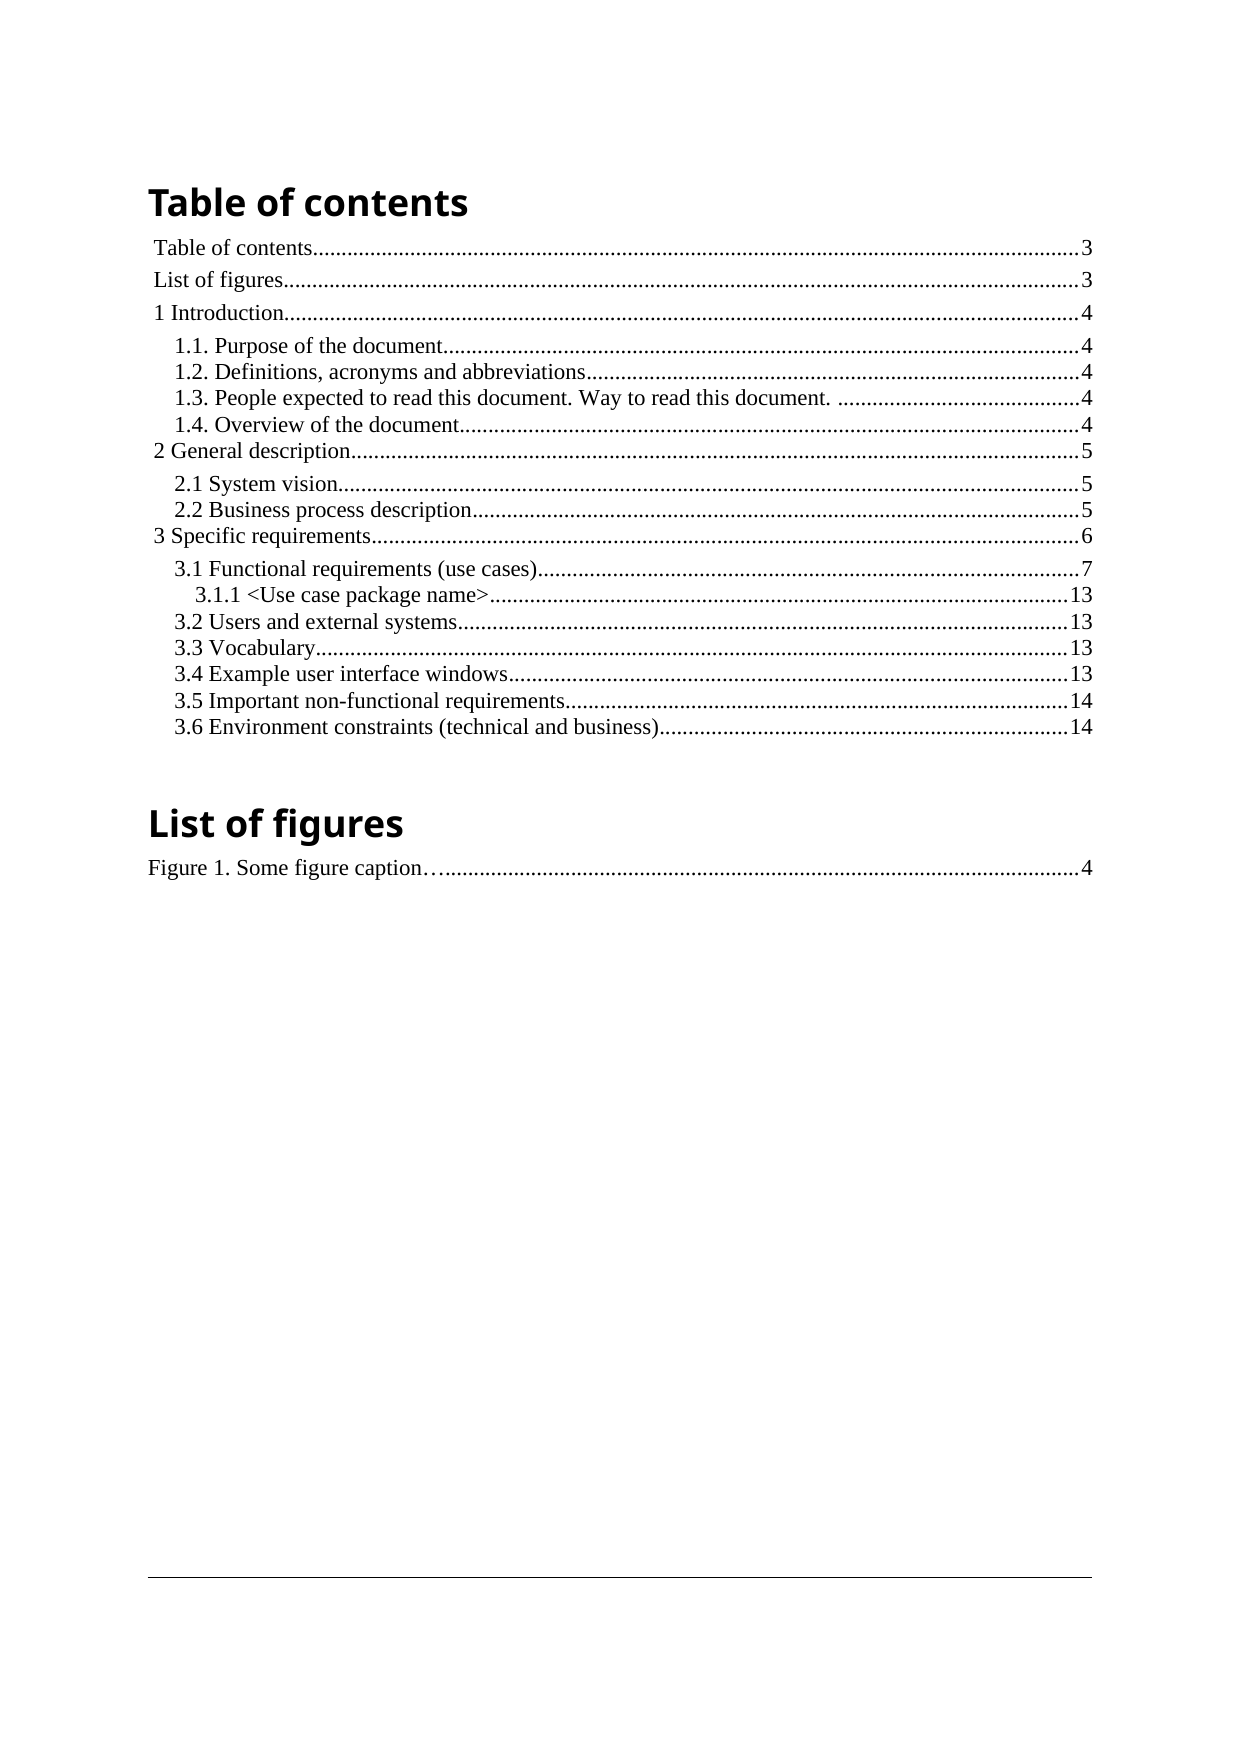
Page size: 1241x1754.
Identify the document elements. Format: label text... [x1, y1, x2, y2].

text 1.3. People expected to read this document. Way to read this document. 4 [168, 384, 1092, 411]
subtitle Table of contents [148, 177, 1092, 228]
text Figure 1. Some figure caption… 4 [148, 854, 1092, 881]
text 3.6 Environment constraints (technical and business) 14 [168, 713, 1092, 739]
text Table of contents 3 [148, 234, 1092, 260]
subtitle List of figures [148, 797, 1092, 848]
text 3.1 Functional requirements (use cases) 7 [168, 555, 1092, 581]
text 2.1 System vision 5 [168, 470, 1092, 496]
text 2 General description 5 [148, 437, 1092, 463]
text List of figures 3 [148, 267, 1092, 293]
text 1 Introduction 4 [148, 299, 1092, 326]
text 3.2 Users and external systems 13 [168, 608, 1092, 634]
text 1.4. Overview of the document 4 [168, 411, 1092, 437]
text 3.1.1 <Use case package name> 13 [189, 581, 1092, 608]
text 1.2. Definitions, acronyms and abbreviations 4 [168, 358, 1092, 384]
text 1.1. Purpose of the document 4 [168, 332, 1092, 358]
text 3.4 Example user interface windows 13 [168, 661, 1092, 687]
text 3.3 Vocabulary 13 [168, 634, 1092, 661]
text 3.5 Important non-functional requirements 14 [168, 687, 1092, 713]
text 3 Specific requirements 6 [148, 522, 1092, 549]
text 2.2 Business process description 5 [168, 496, 1092, 522]
